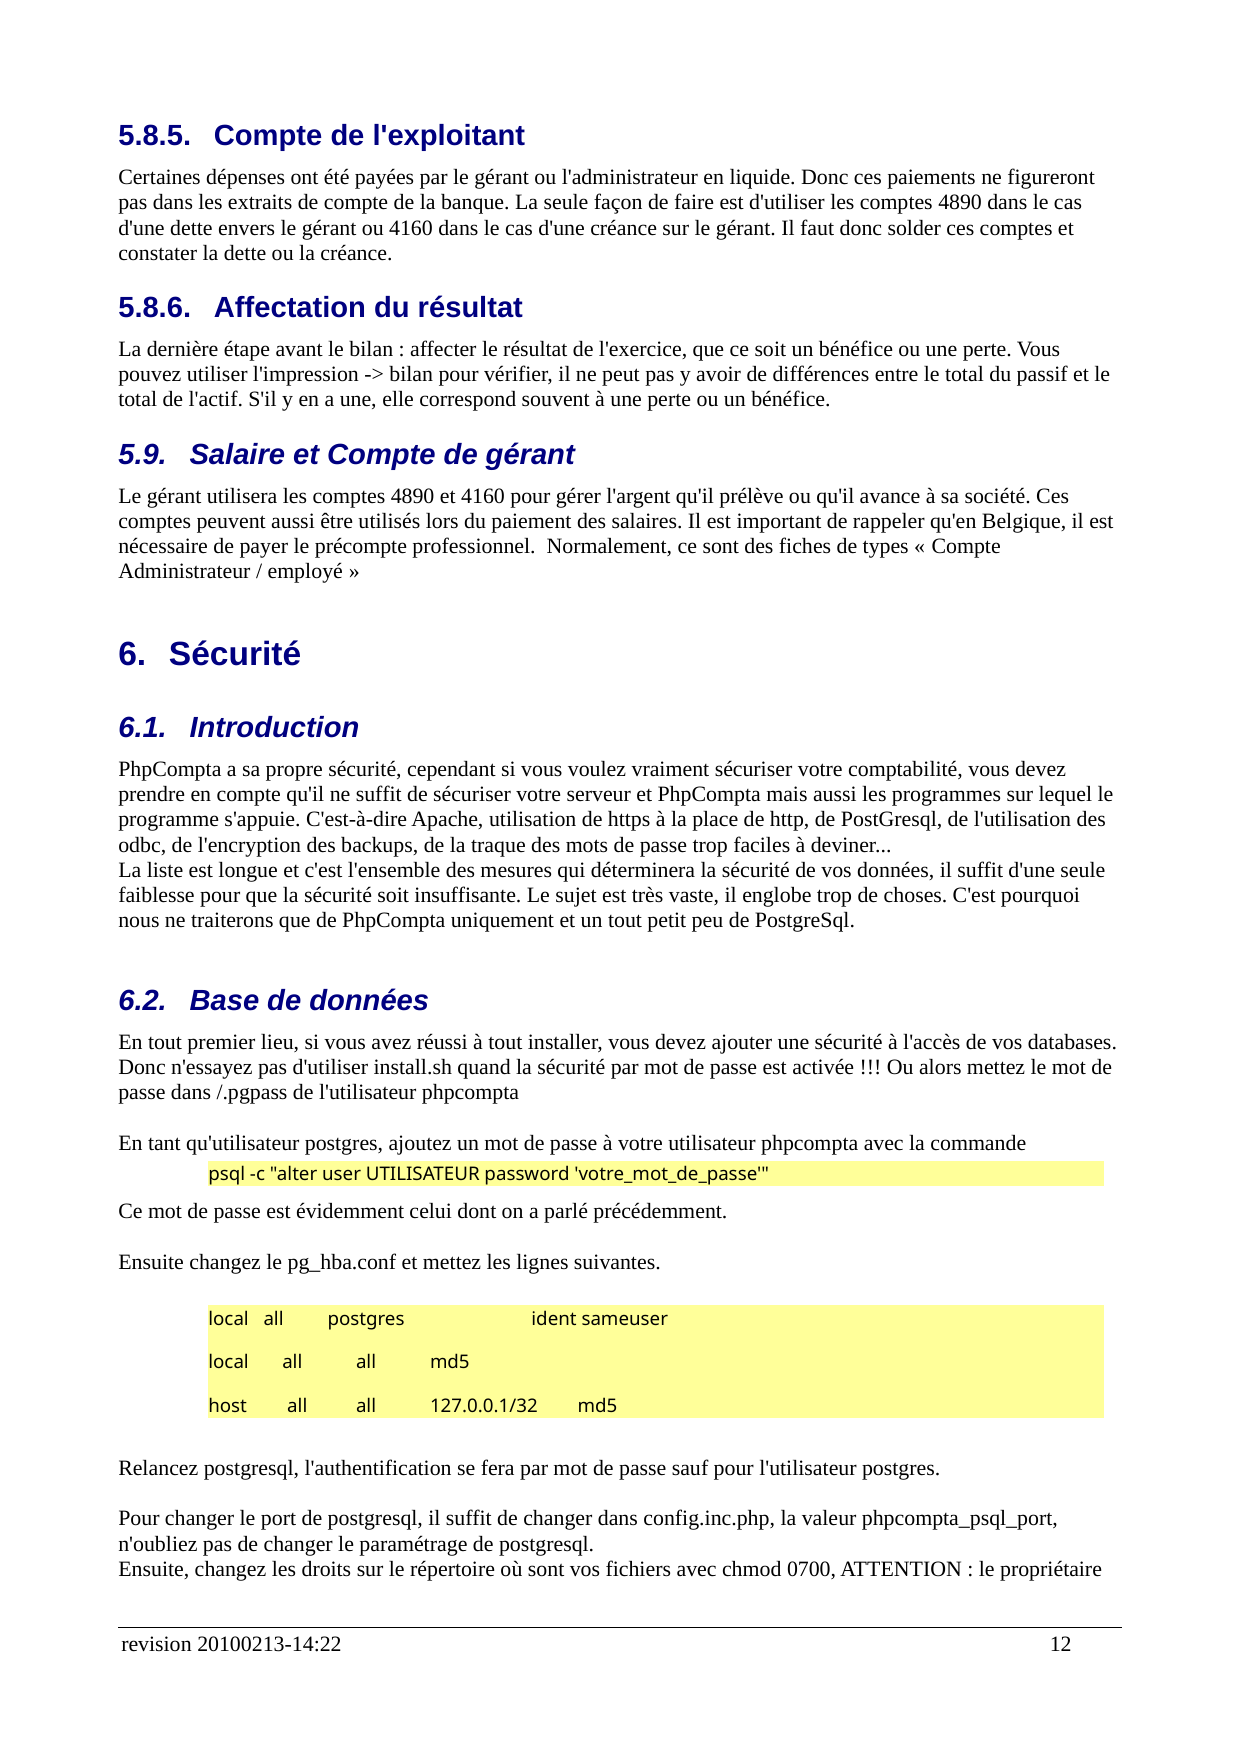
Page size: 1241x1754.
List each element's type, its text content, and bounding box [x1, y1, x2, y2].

text En tout premier lieu, si vous avez réussi à tout installer, vous devez ajouter une sécurité à l'accès de vos databases. Donc n'essayez pas d'utiliser install.sh quand la sécurité par mot de passe est activée !!! Ou alors mettez le mot de passe dans /.pgpass de l'utilisateur phpcompta [118, 1029, 1122, 1104]
text En tant qu'utilisateur postgres, ajoutez un mot de passe à votre utilisateur phpcompta avec la commande [118, 1129, 1122, 1155]
text La dernière étape avant le bilan : affecter le résultat de l'exercice, que ce soit un bénéfice ou une perte. Vous pouvez utiliser l'impression -> bilan pour vérifier, il ne peut pas y avoir de différences entre le total du passif et le total de l'actif. S'il y en a une, elle correspond souvent à une perte ou un bénéfice. [118, 336, 1122, 412]
subtitle Base de données [118, 983, 1122, 1016]
text PhpCompta a sa propre sécurité, cependant si vous voulez vraiment sécuriser votre comptabilité, vous devez prendre en compte qu'il ne suffit de sécuriser votre serveur et PhpCompta mais aussi les programmes sur lequel le programme s'appuie. C'est-à-dire Apache, utilisation de https à la place de http, de PostGresql, de l'utilisation des odbc, de l'encryption des backups, de la traque des mots de passe trop faciles à deviner... [118, 756, 1122, 857]
subtitle Sécurité [118, 634, 1122, 672]
text Le gérant utilisera les comptes 4890 et 4160 pour gérer l'argent qu'il prélève ou qu'il avance à sa société. Ces comptes peuvent aussi être utilisés lors du paiement des salaires. Il est important de rappeler qu'en Belgique, il est nécessaire de payer le précompte professionnel. Normalement, ce sont des fiches de types « Compte Administrateur / employé » [118, 483, 1122, 583]
subtitle Compte de l'exploitant [118, 118, 1122, 152]
subtitle Affectation du résultat [118, 290, 1122, 323]
subtitle Introduction [118, 710, 1122, 743]
text Ensuite, changez les droits sur le répertoire où sont vos fichiers avec chmod 0700, ATTENTION : le propriétaire [118, 1556, 1122, 1581]
text Ce mot de passe est évidemment celui dont on a parlé précédemment. [118, 1198, 1122, 1223]
text Certaines dépenses ont été payées par le gérant ou l'administrateur en liquide. Donc ces paiements ne figureront pas dans les extraits de compte de la banque. La seule façon de faire est d'utiliser les comptes 4890 dans le cas d'une dette envers le gérant ou 4160 dans le cas d'une créance sur le gérant. Il faut donc solder ces comptes et constater la dette ou la créance. [118, 164, 1122, 265]
text La liste est longue et c'est l'ensemble des mesures qui déterminera la sécurité de vos données, il suffit d'une seule faiblesse pour que la sécurité soit insuffisante. Le sujet est très vaste, il englobe trop de choses. C'est pourquoi nous ne traiterons que de PhpCompta uniquement et un tout petit peu de PostgreSql. [118, 857, 1122, 932]
text Ensuite changez le pg_hba.conf et mettez les lignes suivantes. [118, 1249, 1122, 1274]
subtitle Salaire et Compte de gérant [118, 437, 1122, 470]
text local all all md5 [208, 1349, 1104, 1374]
text Relancez postgresql, l'authentification se fera par mot de passe sauf pour l'utilisateur postgres. [118, 1455, 1122, 1480]
text host all all 127.0.0.1/32 md5 [208, 1392, 1104, 1418]
text Pour changer le port de postgresql, il suffit de changer dans config.inc.php, la valeur phpcompta_psql_port, n'oubliez pas de changer le paramétrage de postgresql. [118, 1505, 1122, 1556]
text local all postgres ident sameuser [208, 1305, 1104, 1331]
text psql -c "alter user UTILISATEUR password 'votre_mot_de_passe'" [208, 1161, 1104, 1186]
